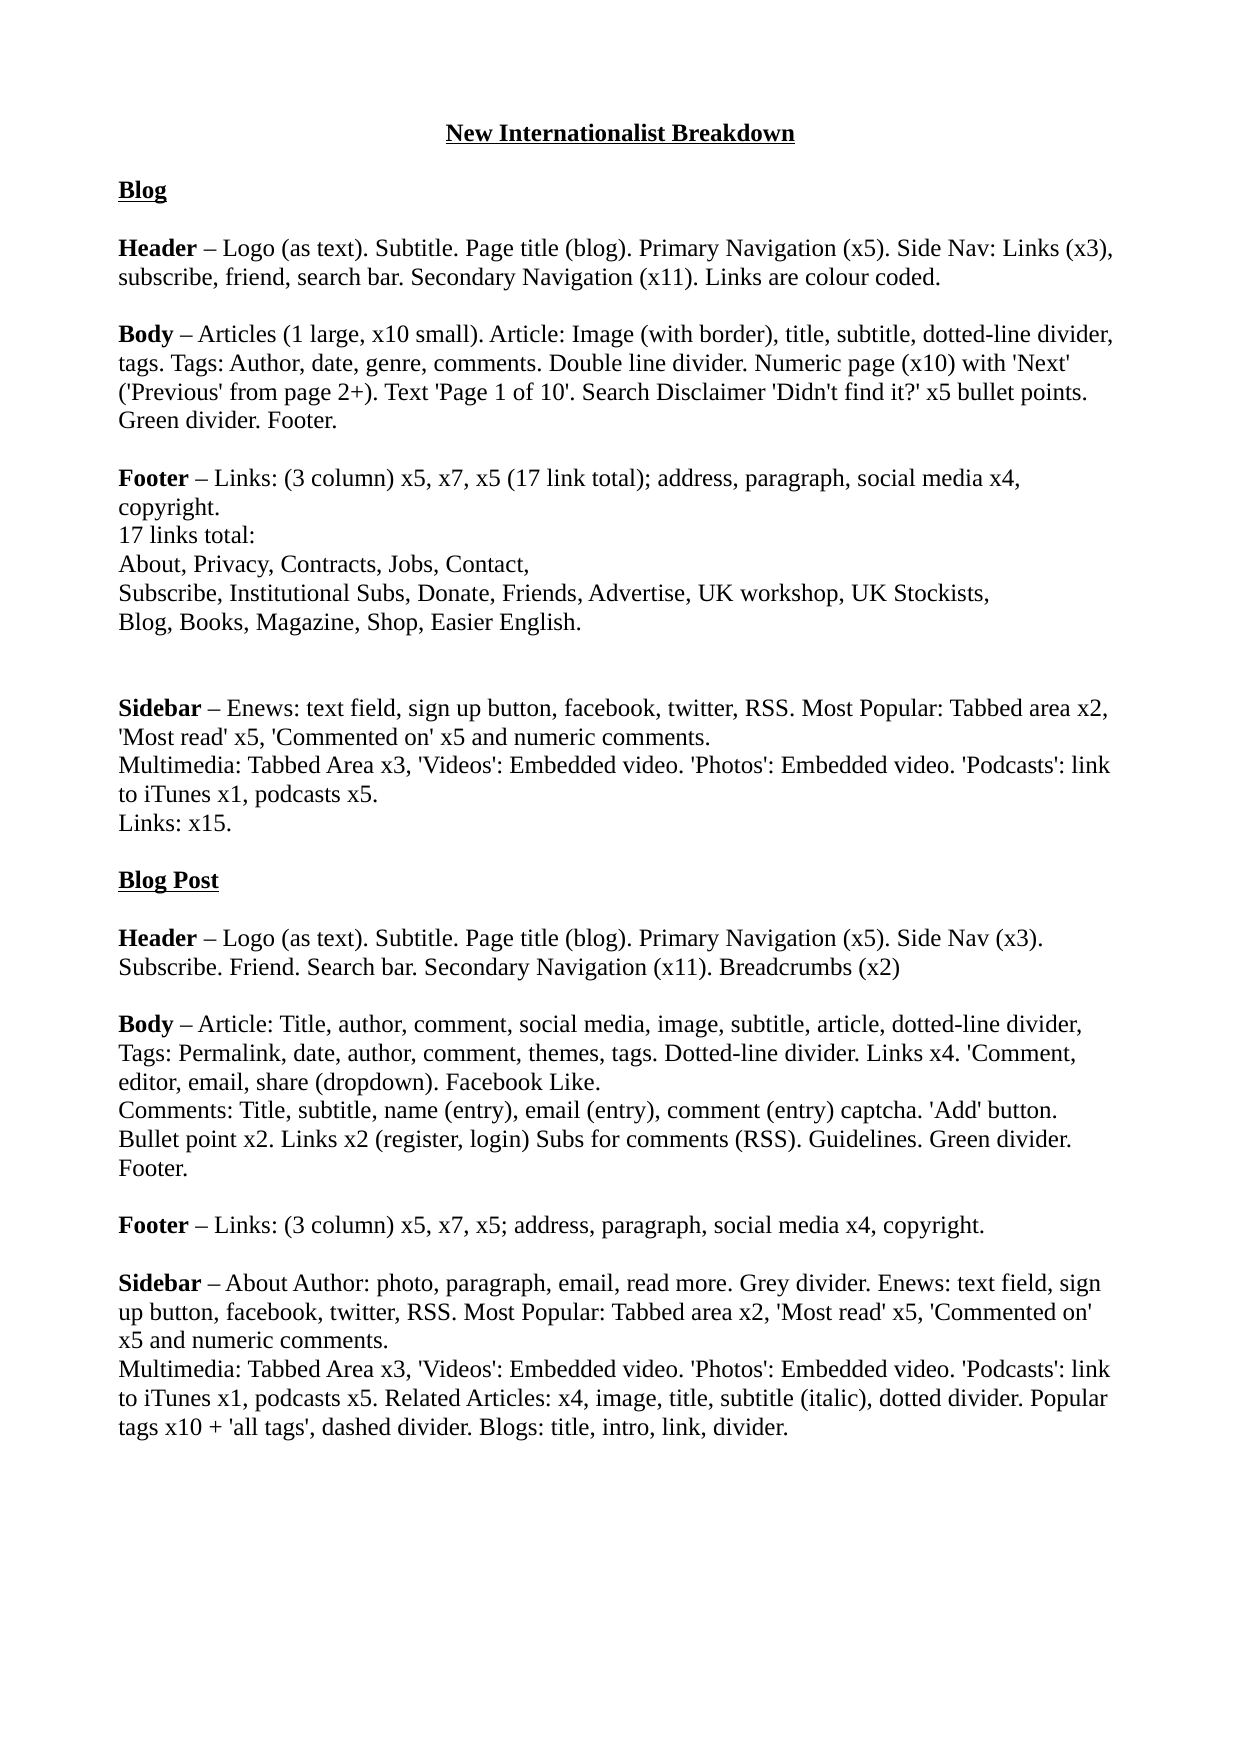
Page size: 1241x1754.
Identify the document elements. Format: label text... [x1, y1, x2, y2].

text Sidebar – About Author: photo, paragraph, email, read more. Grey divider. Enews: text field, sign up button, facebook, twitter, RSS. Most Popular: Tabbed area x2, 'Most read' x5, 'Commented on' x5 and numeric comments. [118, 1268, 1122, 1354]
text Header – Logo (as text). Subtitle. Page title (blog). Primary Navigation (x5). Side Nav (x3). Subscribe. Friend. Search bar. Secondary Navigation (x11). Breadcrumbs (x2) [118, 923, 1122, 981]
text 17 links total: [118, 521, 1122, 549]
text Footer – Links: (3 column) x5, x7, x5 (17 link total); address, paragraph, social media x4, copyright. [118, 463, 1122, 521]
text Sidebar – Enews: text field, sign up button, facebook, twitter, RSS. Most Popular: Tabbed area x2, 'Most read' x5, 'Commented on' x5 and numeric comments. [118, 693, 1122, 751]
text Footer – Links: (3 column) x5, x7, x5; address, paragraph, social media x4, copyright. [118, 1211, 1122, 1239]
text Blog [118, 176, 1122, 204]
text Comments: Title, subtitle, name (entry), email (entry), comment (entry) captcha. 'Add' button. Bullet point x2. Links x2 (register, login) Subs for comments (RSS). Guidelines. Green divider. Footer. [118, 1096, 1122, 1182]
text New Internationalist Breakdown [118, 118, 1122, 147]
text Body – Article: Title, author, comment, social media, image, subtitle, article, dotted-line divider, Tags: Permalink, date, author, comment, themes, tags. Dotted-line divider. Links x4. 'Comment, editor, email, share (dropdown). Facebook Like. [118, 1009, 1122, 1096]
text Blog, Books, Magazine, Shop, Easier English. [118, 607, 1122, 636]
text Body – Articles (1 large, x10 small). Article: Image (with border), title, subtitle, dotted-line divider, tags. Tags: Author, date, genre, comments. Double line divider. Numeric page (x10) with 'Next' ('Previous' from page 2+). Text 'Page 1 of 10'. Search Disclaimer 'Didn't find it?' x5 bullet points. [118, 319, 1122, 406]
text Green divider. Footer. [118, 406, 1122, 434]
text Multimedia: Tabbed Area x3, 'Videos': Embedded video. 'Photos': Embedded video. 'Podcasts': link to iTunes x1, podcasts x5. [118, 751, 1122, 808]
text Subscribe, Institutional Subs, Donate, Friends, Advertise, UK workshop, UK Stockists, [118, 578, 1122, 607]
text Header – Logo (as text). Subtitle. Page title (blog). Primary Navigation (x5). Side Nav: Links (x3), subscribe, friend, search bar. Secondary Navigation (x11). Links are colour coded. [118, 233, 1122, 291]
text Multimedia: Tabbed Area x3, 'Videos': Embedded video. 'Photos': Embedded video. 'Podcasts': link to iTunes x1, podcasts x5. Related Articles: x4, image, title, subtitle (italic), dotted divider. Popular tags x10 + 'all tags', dashed divider. Blogs: title, intro, link, divider. [118, 1354, 1122, 1441]
text Blog Post [118, 866, 1122, 894]
text Links: x15. [118, 808, 1122, 837]
text About, Privacy, Contracts, Jobs, Contact, [118, 549, 1122, 578]
